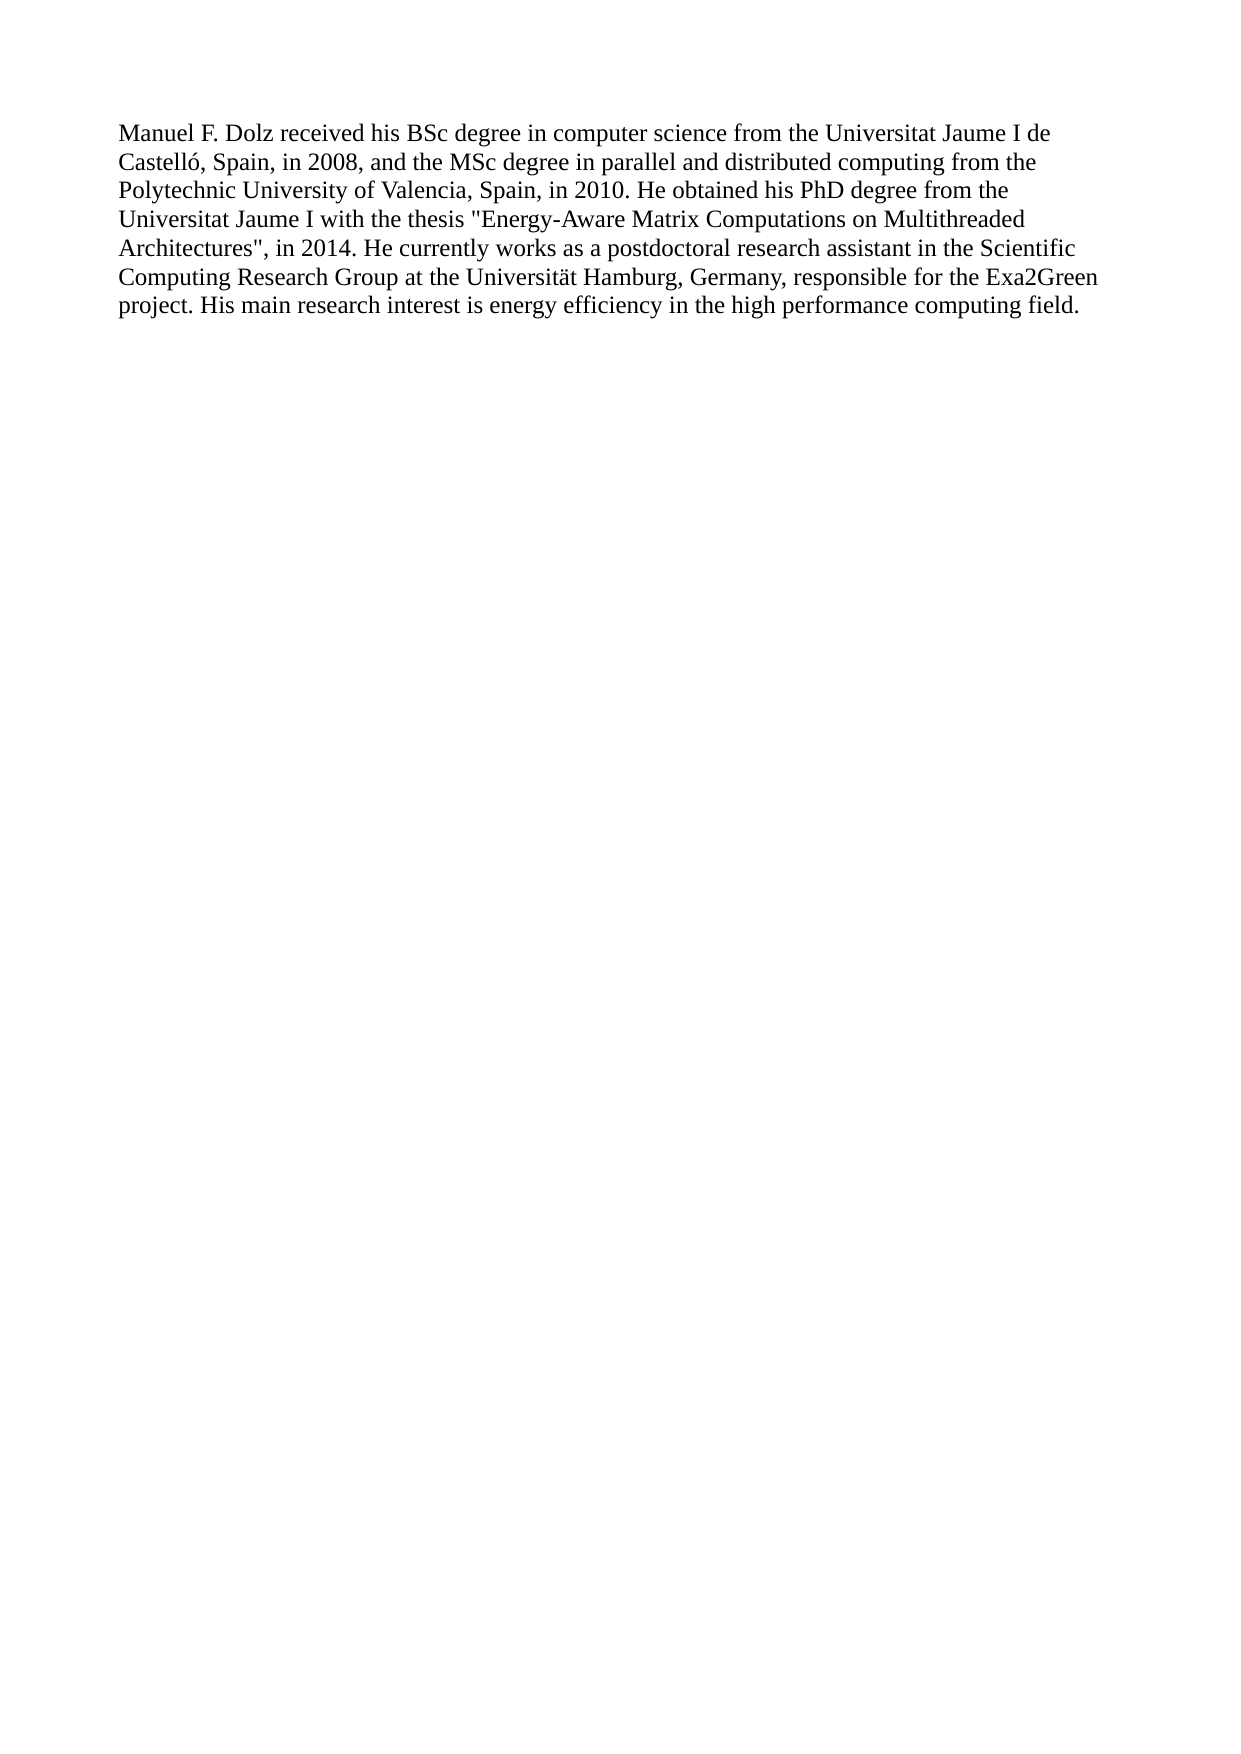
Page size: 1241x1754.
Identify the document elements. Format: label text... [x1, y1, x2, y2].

text Manuel F. Dolz received his BSc degree in computer science from the Universitat Jaume I de Castelló, Spain, in 2008, and the MSc degree in parallel and distributed computing from the Polytechnic University of Valencia, Spain, in 2010. He obtained his PhD degree from the Universitat Jaume I with the thesis "Energy-Aware Matrix Computations on Multithreaded Architectures", in 2014. He currently works as a postdoctoral research assistant in the Scientific Computing Research Group at the Universität Hamburg, Germany, responsible for the Exa2Green project. His main research interest is energy efficiency in the high performance computing field. [118, 118, 1122, 319]
